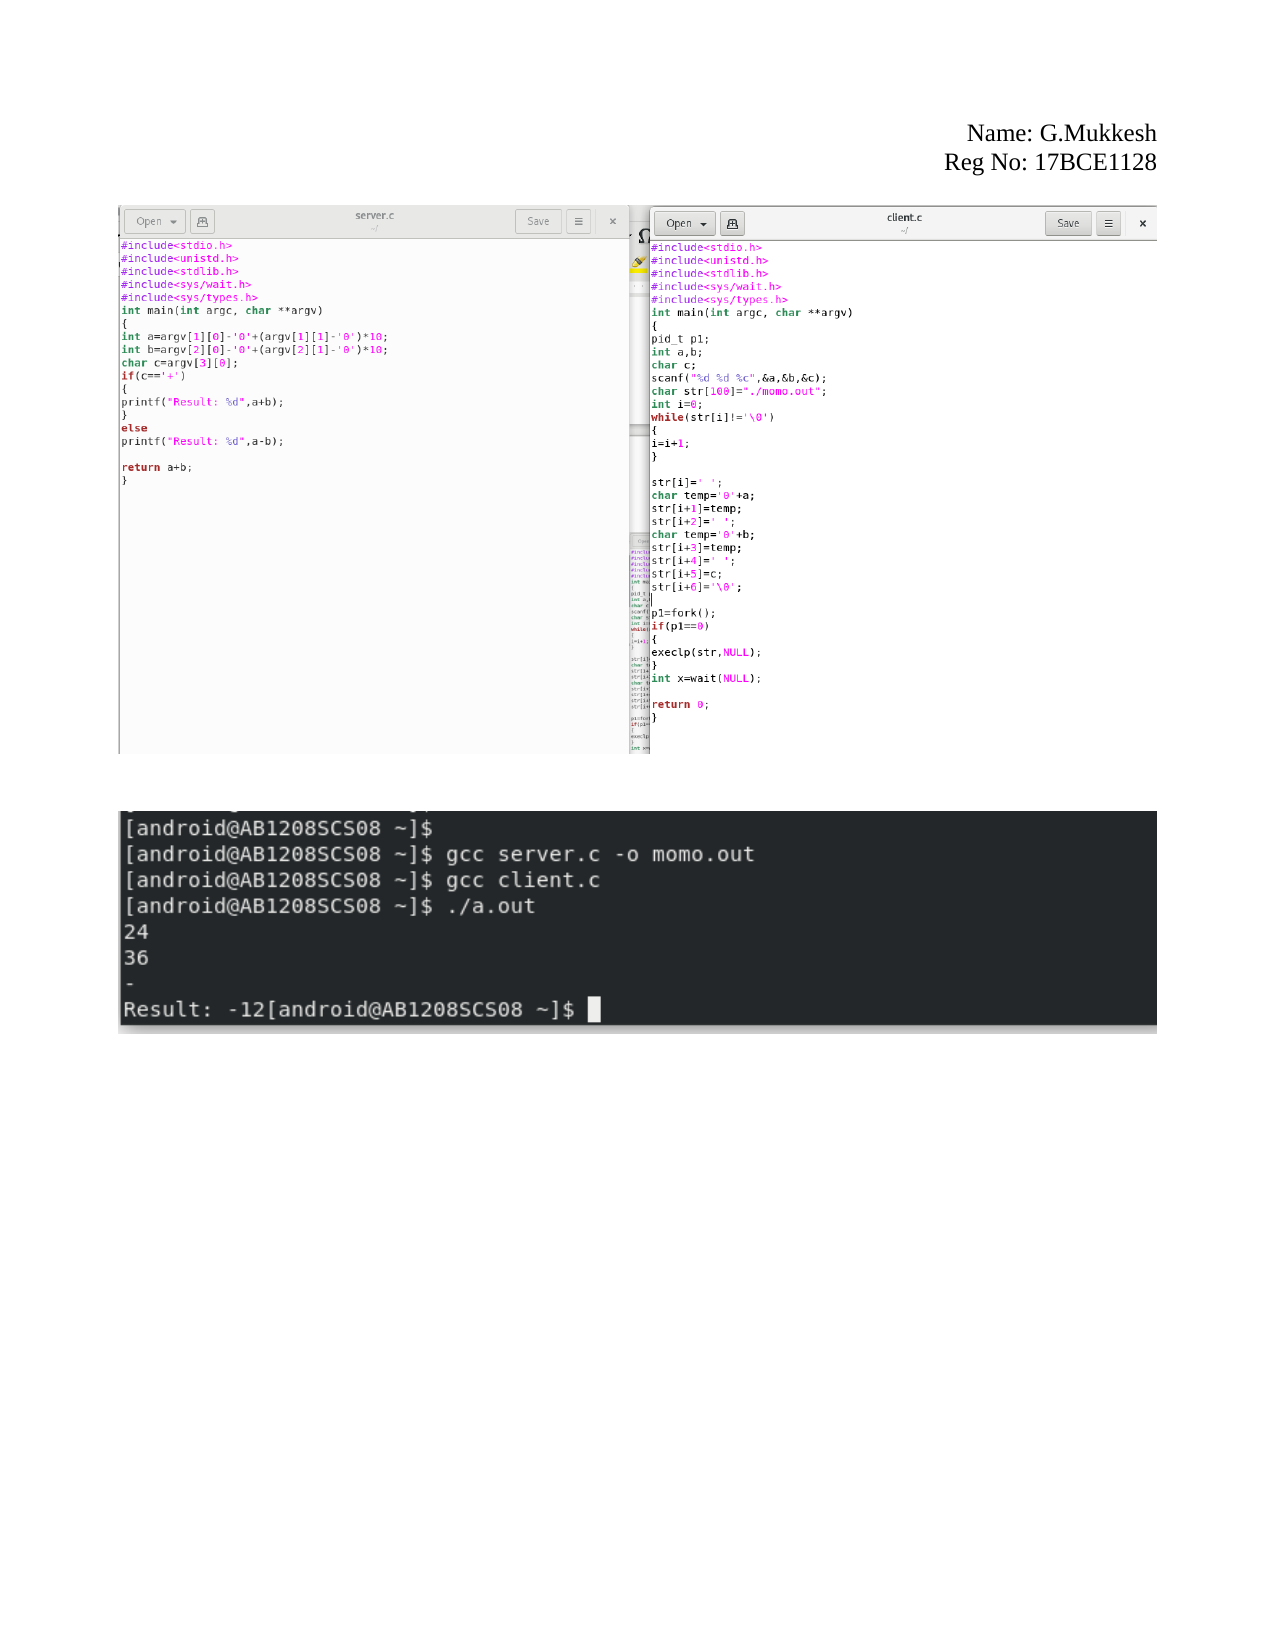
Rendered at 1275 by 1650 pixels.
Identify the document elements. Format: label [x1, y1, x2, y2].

picture [118, 205, 1157, 754]
picture [118, 811, 1157, 1034]
